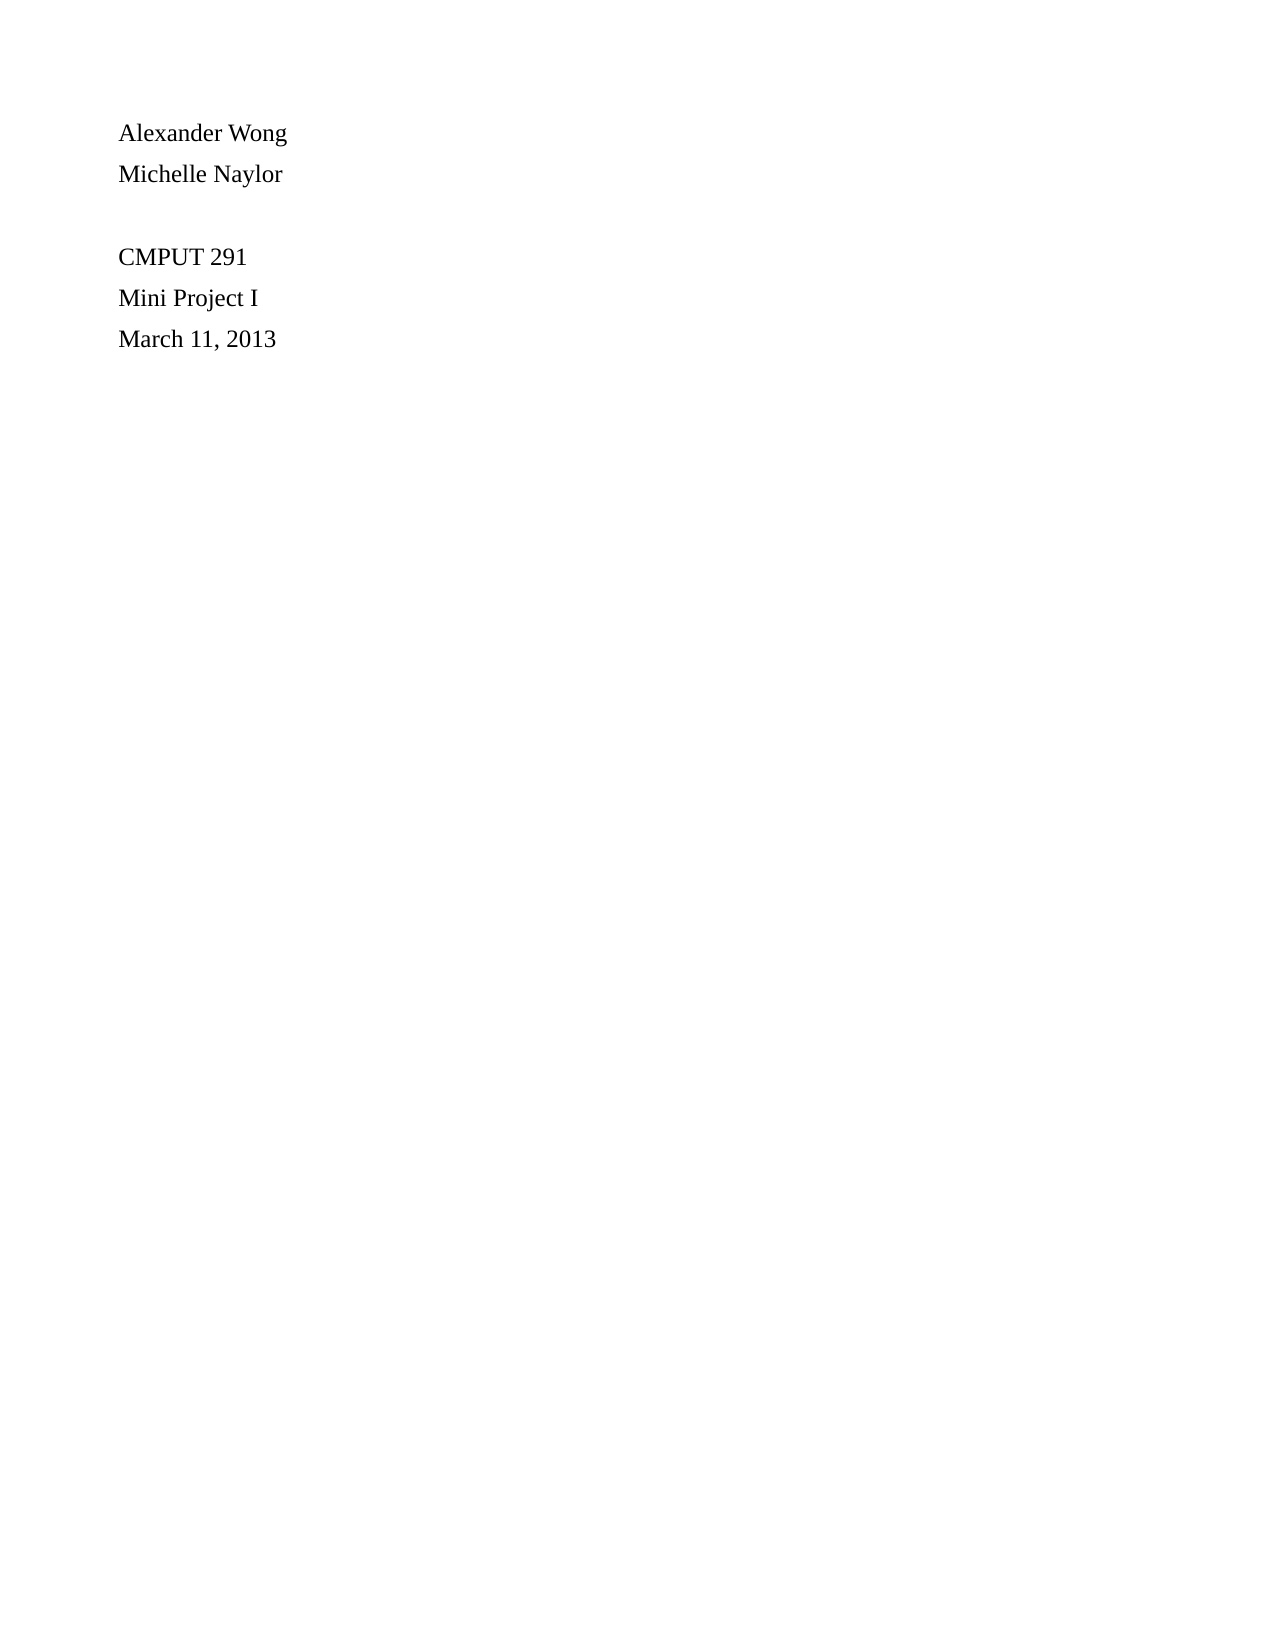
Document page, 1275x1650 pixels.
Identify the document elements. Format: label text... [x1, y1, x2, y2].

subtitle Michelle Naylor [118, 159, 1157, 188]
subtitle CMPUT 291 [118, 242, 1157, 271]
subtitle Mini Project I [118, 283, 1157, 312]
subtitle March 11, 2013 [118, 324, 1157, 353]
subtitle Alexander Wong [118, 118, 1157, 147]
